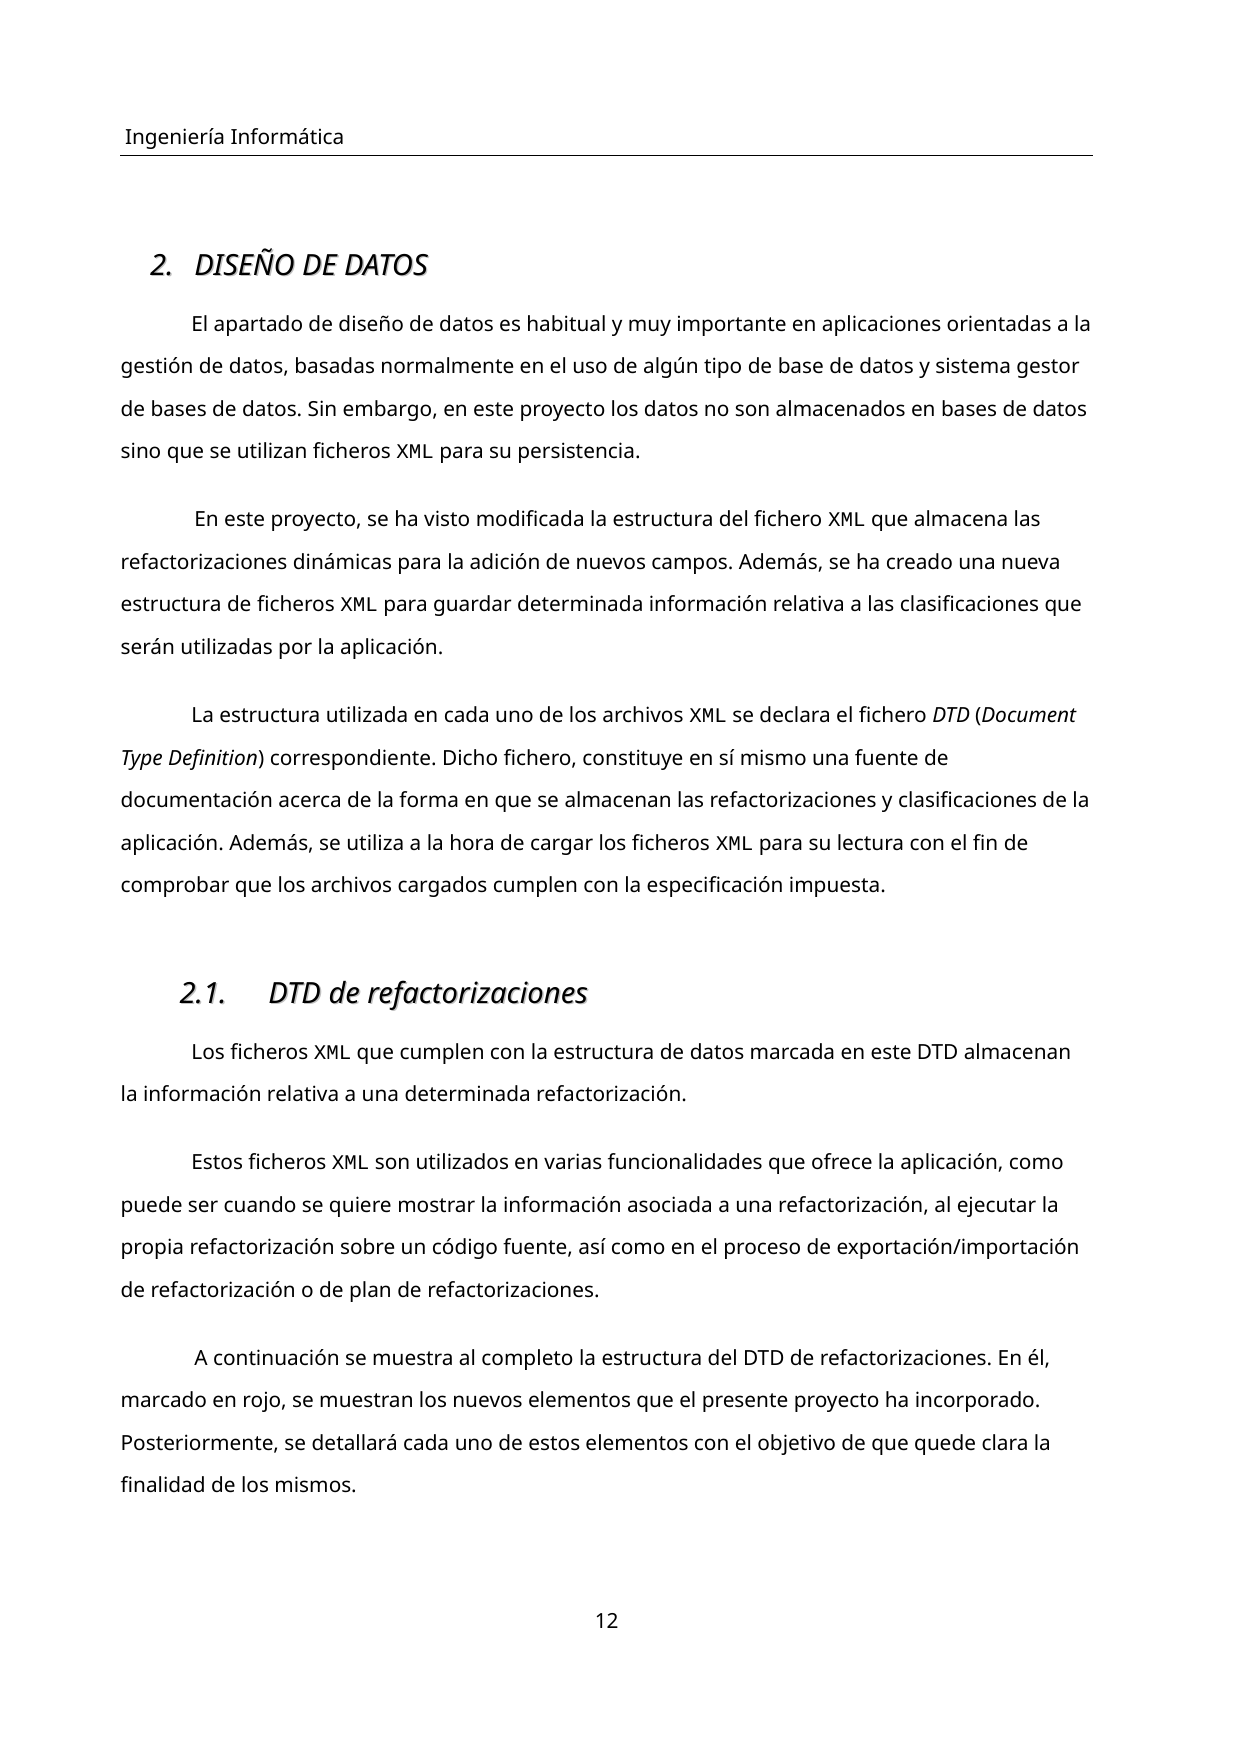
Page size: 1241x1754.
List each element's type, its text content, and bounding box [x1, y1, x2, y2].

text Estos ficheros XML son utilizados en varias funcionalidades que ofrece la aplicación, como puede ser cuando se quiere mostrar la información asociada a una refactorización, al ejecutar la propia refactorización sobre un código fuente, así como en el proceso de exportación/importación de refactorización o de plan de refactorizaciones. [120, 1147, 1093, 1303]
text En este proyecto, se ha visto modificada la estructura del fichero XML que almacena las refactorizaciones dinámicas para la adición de nuevos campos. Además, se ha creado una nueva estructura de ficheros XML para guardar determinada información relativa a las clasificaciones que serán utilizadas por la aplicación. [120, 504, 1093, 661]
text La estructura utilizada en cada uno de los archivos XML se declara el fichero DTD (Document Type Definition) correspondiente. Dicho fichero, constituye en sí mismo una fuente de documentación acerca de la forma en que se almacenan las refactorizaciones y clasificaciones de la aplicación. Además, se utiliza a la hora de cargar los ficheros XML para su lectura con el fin de comprobar que los archivos cargados cumplen con la especificación impuesta. [120, 700, 1093, 899]
subtitle DTD de refactorizaciones [179, 972, 1093, 1012]
text El apartado de diseño de datos es habitual y muy importante en aplicaciones orientadas a la gestión de datos, basadas normalmente en el uso de algún tipo de base de datos y sistema gestor de bases de datos. Sin embargo, en este proyecto los datos no son almacenados en bases de datos sino que se utilizan ficheros XML para su persistencia. [120, 309, 1093, 465]
subtitle DISEÑO DE DATOS [150, 244, 1093, 284]
text Los ficheros XML que cumplen con la estructura de datos marcada en este DTD almacenan la información relativa a una determinada refactorización. [120, 1037, 1093, 1108]
text A continuación se muestra al completo la estructura del DTD de refactorizaciones. En él, marcado en rojo, se muestran los nuevos elementos que el presente proyecto ha incorporado. Posteriormente, se detallará cada uno de estos elementos con el objetivo de que quede clara la finalidad de los mismos. [120, 1343, 1093, 1499]
